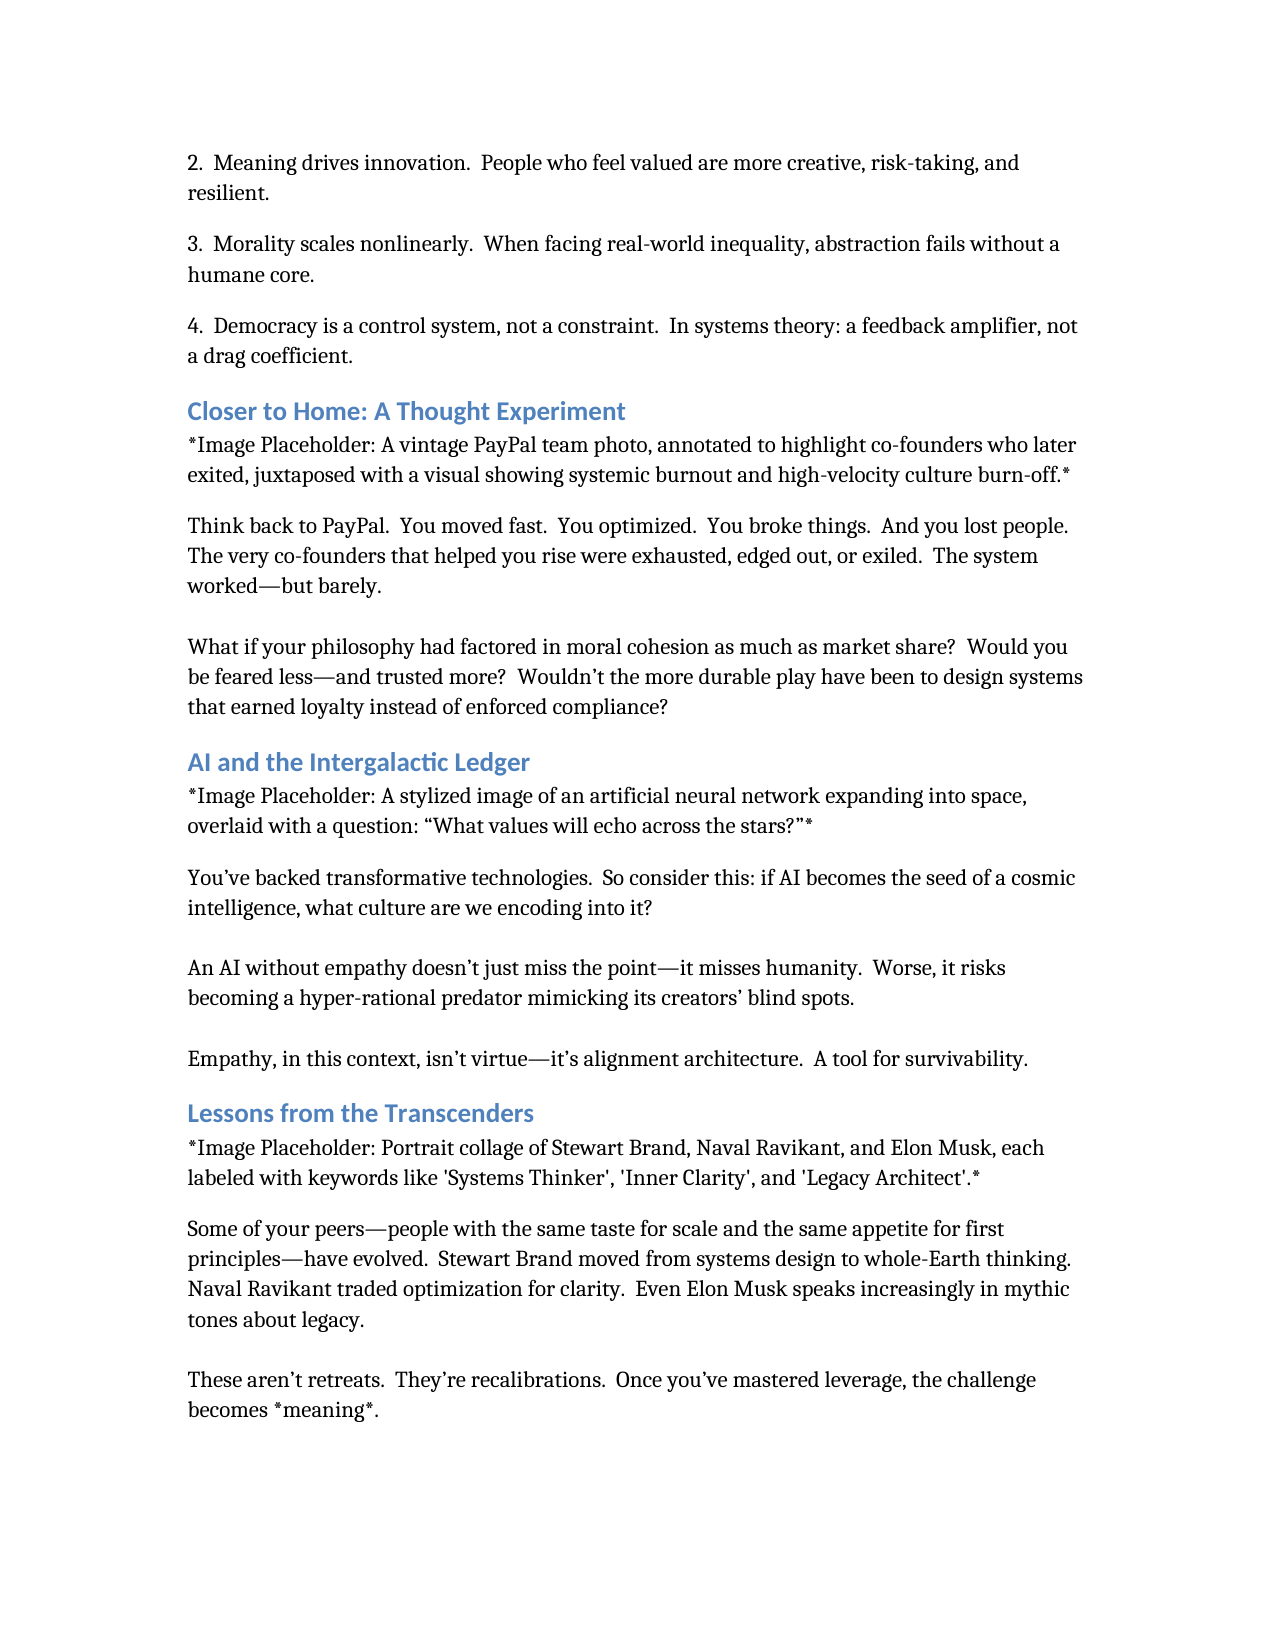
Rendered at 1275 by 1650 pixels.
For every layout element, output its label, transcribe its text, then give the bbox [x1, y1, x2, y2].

text *Image Placeholder: A stylized image of an artificial neural network expanding into space, overlaid with a question: “What values will echo across the stars?”* [187, 783, 1087, 840]
subtitle Closer to Home: A Thought Experiment [187, 394, 1087, 427]
text *Image Placeholder: A vintage PayPal team photo, annotated to highlight co-founders who later exited, juxtaposed with a visual showing systemic burnout and high-velocity culture burn-off.* [187, 432, 1087, 488]
text Think back to PayPal. You moved fast. You optimized. You broke things. And you lost people. The very co-founders that helped you rise were exhausted, edged out, or exiled. The system worked—but barely. What if your philosophy had factored in moral cohesion as much as market share? Would you be feared less—and trusted more? Wouldn’t the more durable play have been to design systems that earned loyalty instead of enforced compliance? [187, 513, 1087, 721]
text You’ve backed transformative technologies. So consider this: if AI becomes the seed of a cosmic intelligence, what culture are we encoding into it? An AI without empathy doesn’t just miss the point—it misses humanity. Worse, it risks becoming a hyper-rational predator mimicking its creators’ blind spots. Empathy, in this context, isn’t virtue—it’s alignment architecture. A tool for survivability. [187, 864, 1087, 1072]
text 2. Meaning drives innovation. People who feel valued are more creative, risk-taking, and resilient. [187, 150, 1087, 207]
text Some of your peers—people with the same taste for scale and the same appetite for first principles—have evolved. Stewart Brand moved from systems design to whole-Earth thinking. Naval Ravikant traded optimization for clarity. Even Elon Musk speaks increasingly in mythic tones about legacy. These aren’t retreats. They’re recalibrations. Once you’ve mastered leverage, the challenge becomes *meaning*. [187, 1216, 1087, 1423]
text 3. Morality scales nonlinearly. When facing real-world inequality, abstraction fails without a humane core. [187, 231, 1087, 288]
text 4. Democracy is a control system, not a constraint. In systems theory: a feedback amplifier, not a drag coefficient. [187, 312, 1087, 369]
subtitle AI and the Intergalactic Ledger [187, 745, 1087, 778]
text *Image Placeholder: Portrait collage of Stewart Brand, Naval Ravikant, and Elon Musk, each labeled with keywords like 'Systems Thinker', 'Inner Clarity', and 'Legacy Architect'.* [187, 1134, 1087, 1191]
subtitle Lessons from the Transcenders [187, 1097, 1087, 1130]
